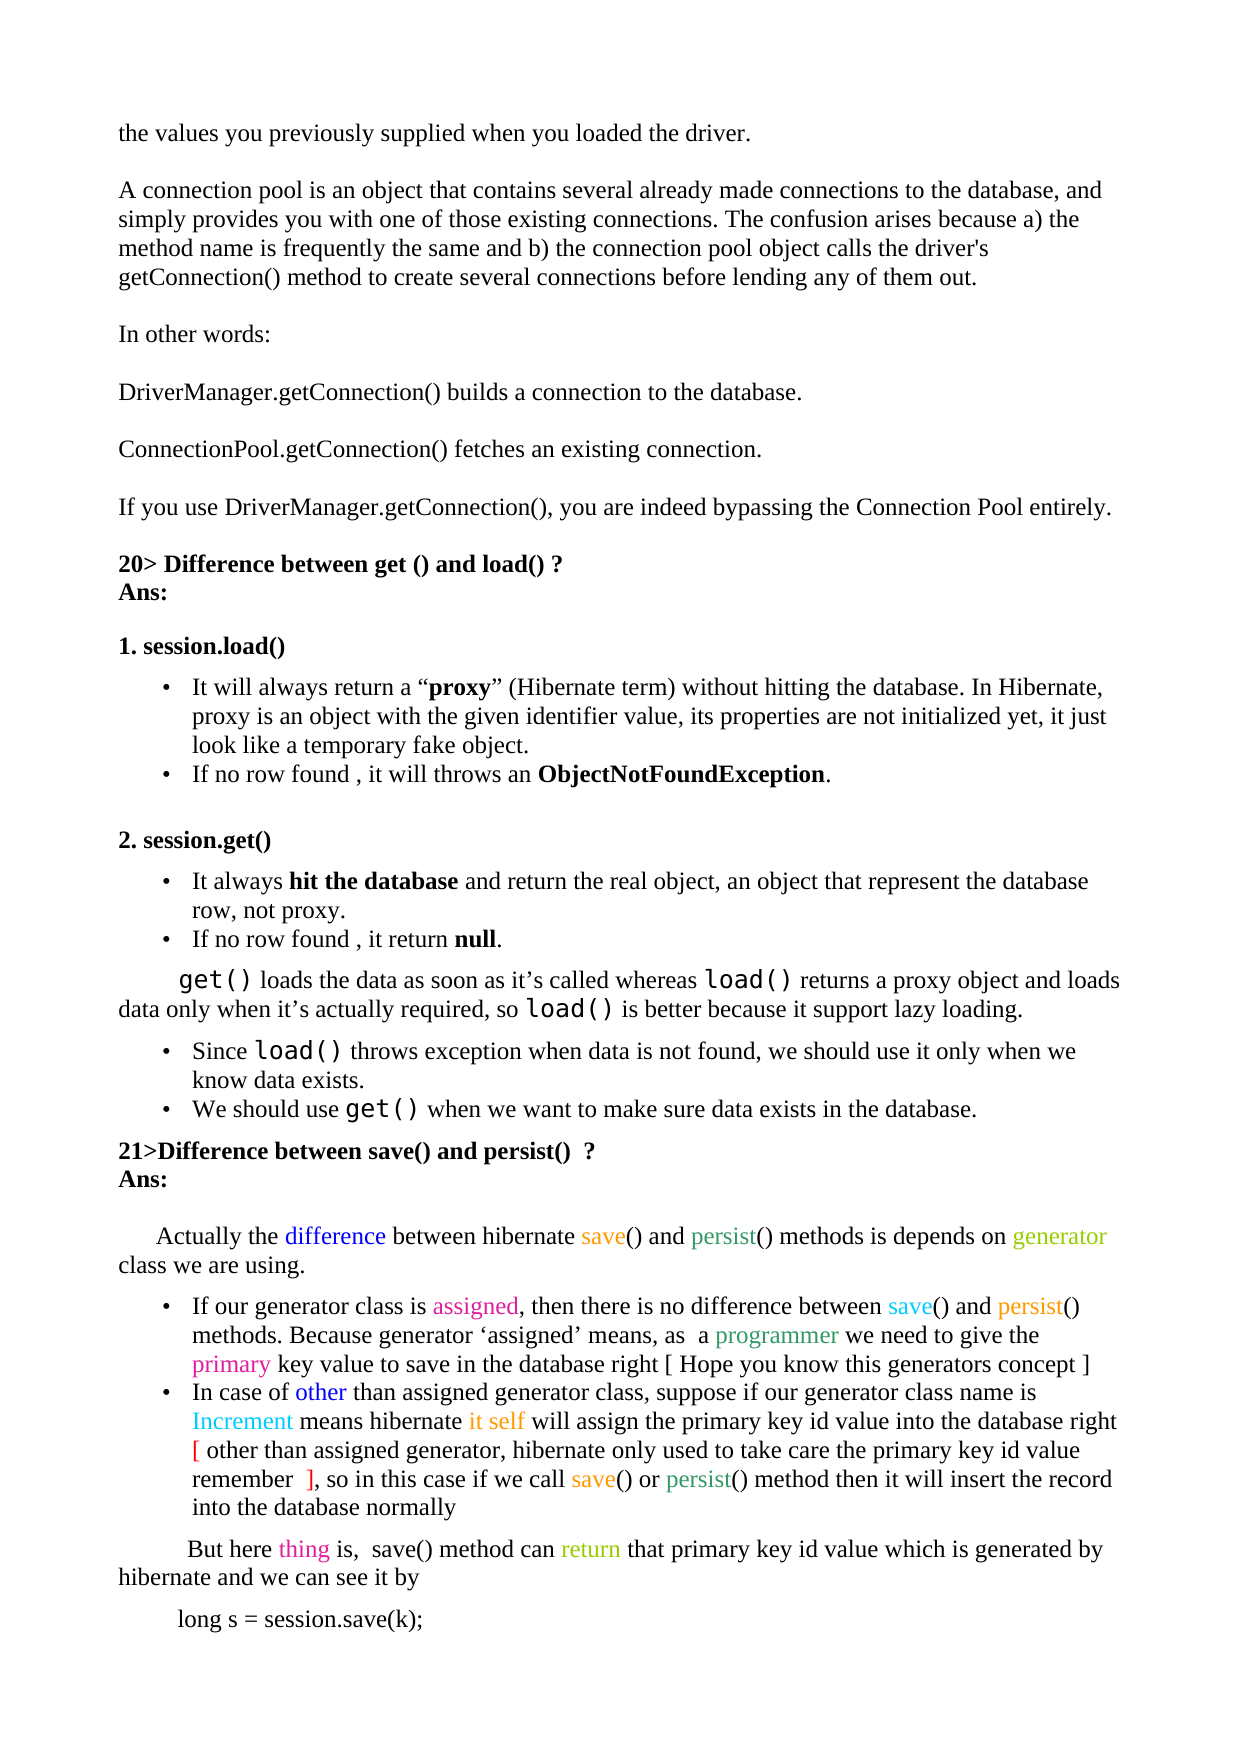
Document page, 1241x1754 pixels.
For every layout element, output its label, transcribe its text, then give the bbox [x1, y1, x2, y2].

list If no row found , it will throws an ObjectNotFoundException. [162, 759, 1122, 787]
list It always hit the database and return the real object, an object that represent the database row, not proxy. [162, 866, 1122, 924]
list We should use get() when we want to make sure data exists in the database. [162, 1094, 1122, 1123]
text 21>Difference between save() and persist() ? [118, 1136, 1122, 1164]
list In case of other than assigned generator class, suppose if our generator class name is Increment means hibernate it self will assign the primary key id value into the database right [ other than assigned generator, hibernate only used to take care the primary key id value remember ], so in this case if we call save() or persist() method then it will insert the record into the database normally [162, 1377, 1122, 1521]
text Ans: [118, 1164, 1122, 1193]
text Actually the difference between hibernate save() and persist() methods is depends on generator class we are using. [118, 1221, 1122, 1279]
list It will always return a “proxy” (Hibernate term) without hitting the database. In Hibernate, proxy is an object with the given identifier value, its properties are not initialized yet, it just look like a temporary fake object. [162, 672, 1122, 759]
text Ans: [118, 577, 1122, 606]
text long s = session.save(k); [177, 1604, 1063, 1632]
text get() loads the data as soon as it’s called whereas load() returns a proxy object and loads data only when it’s actually required, so load() is better because it support lazy loading. [118, 965, 1122, 1023]
text 1. session.load() [118, 631, 1122, 660]
list If no row found , it return null. [162, 924, 1122, 952]
text 2. session.get() [118, 825, 1122, 854]
list If our generator class is assigned, then there is no difference between save() and persist() methods. Because generator ‘assigned’ means, as a programmer we need to give the primary key value to save in the database right [ Hope you know this generators concept ] [162, 1291, 1122, 1377]
text the values you previously supplied when you loaded the driver. A connection pool is an object that contains several already made connections to the database, and simply provides you with one of those existing connections. The confusion arises because a) the method name is frequently the same and b) the connection pool object calls the driver's getConnection() method to create several connections before lending any of them out. In other words: DriverManager.getConnection() builds a connection to the database. ConnectionPool.getConnection() fetches an existing connection. If you use DriverManager.getConnection(), you are indeed bypassing the Connection Pool entirely. [118, 118, 1122, 521]
list Since load() throws exception when data is not found, we should use it only when we know data exists. [162, 1036, 1122, 1094]
text But here thing is, save() method can return that primary key id value which is generated by hibernate and we can see it by [118, 1534, 1122, 1591]
text 20> Difference between get () and load() ? [118, 549, 1122, 577]
